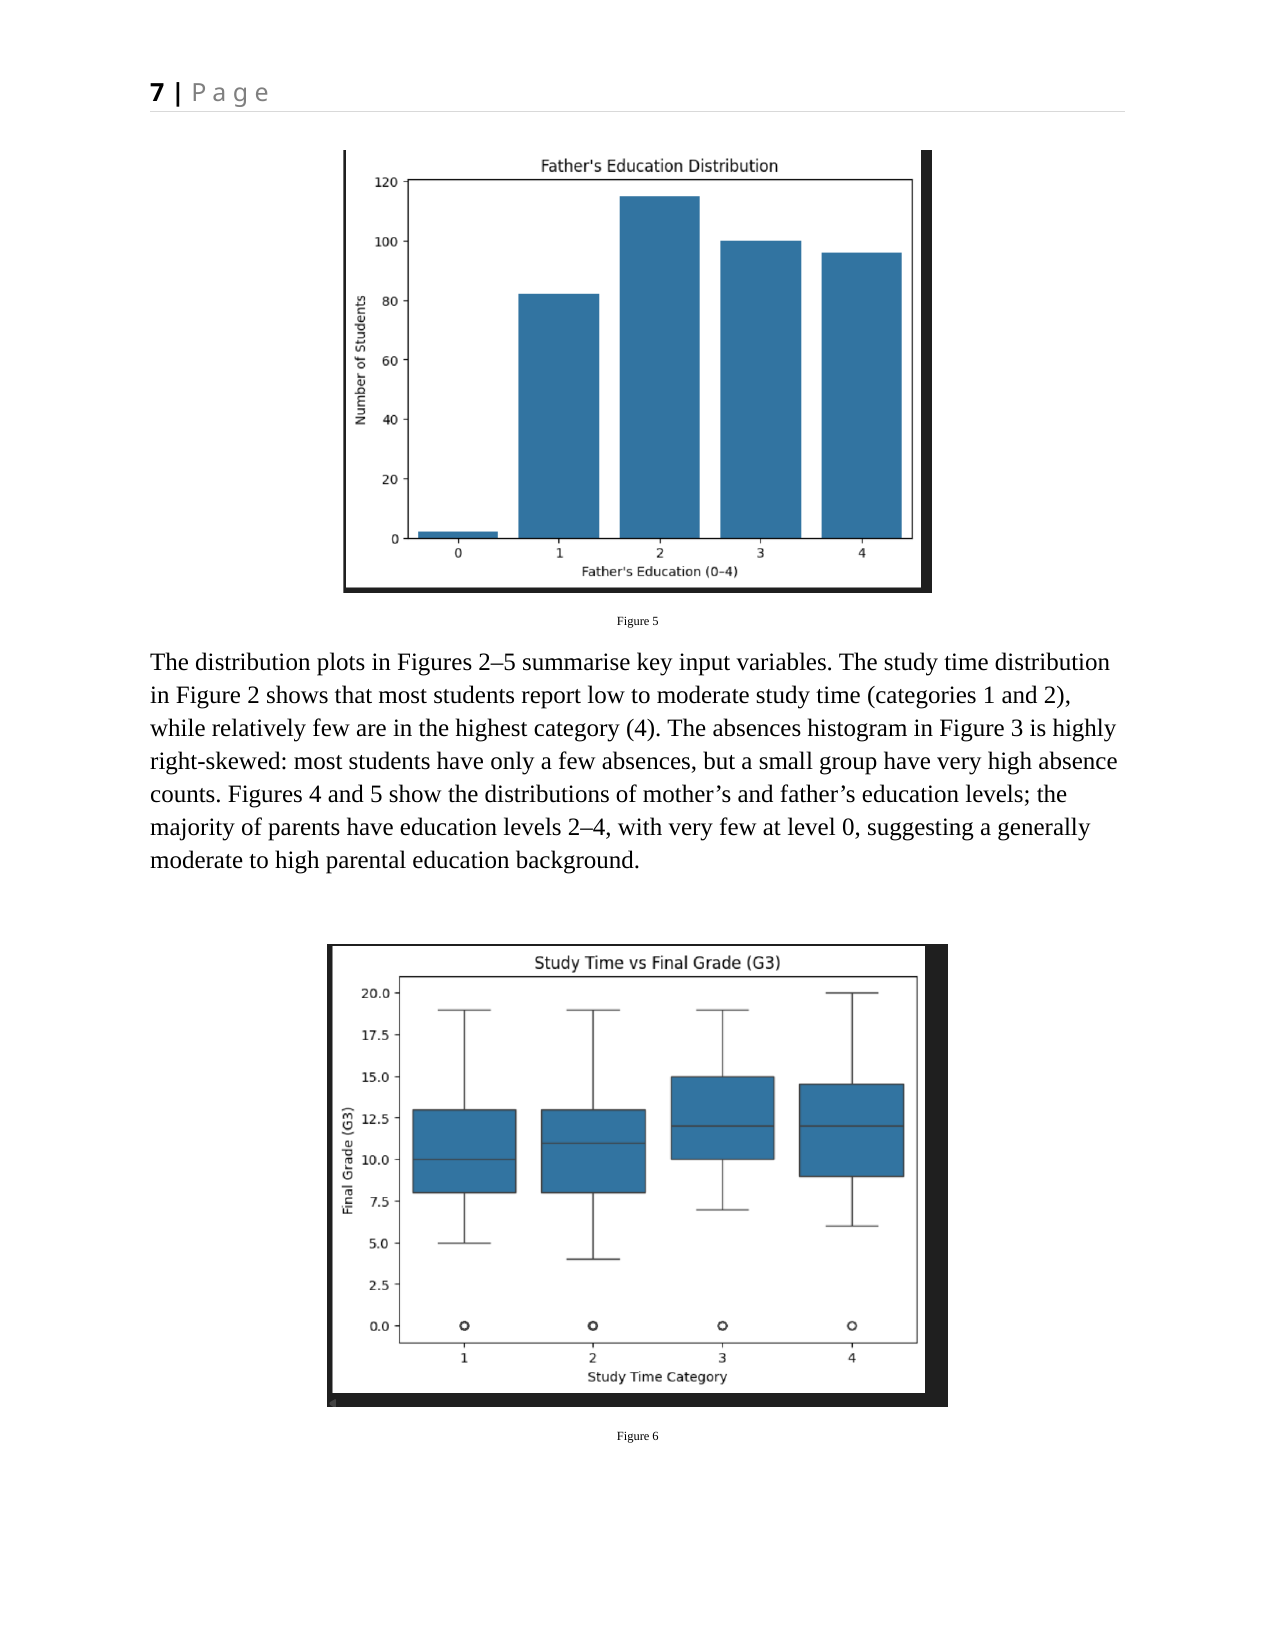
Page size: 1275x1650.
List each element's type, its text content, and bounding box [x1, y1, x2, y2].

text The distribution plots in Figures 2–5 summarise key input variables. The study time distribution in Figure 2 shows that most students report low to moderate study time (categories 1 and 2), while relatively few are in the highest category (4). The absences histogram in Figure 3 is highly right-skewed: most students have only a few absences, but a small group have very high absence counts. Figures 4 and 5 show the distributions of mother’s and father’s education levels; the majority of parents have education levels 2–4, with very few at level 0, suggesting a generally moderate to high parental education background. [150, 647, 1125, 874]
text Figure 6 [150, 1429, 1125, 1443]
text Figure 5 [150, 614, 1125, 628]
